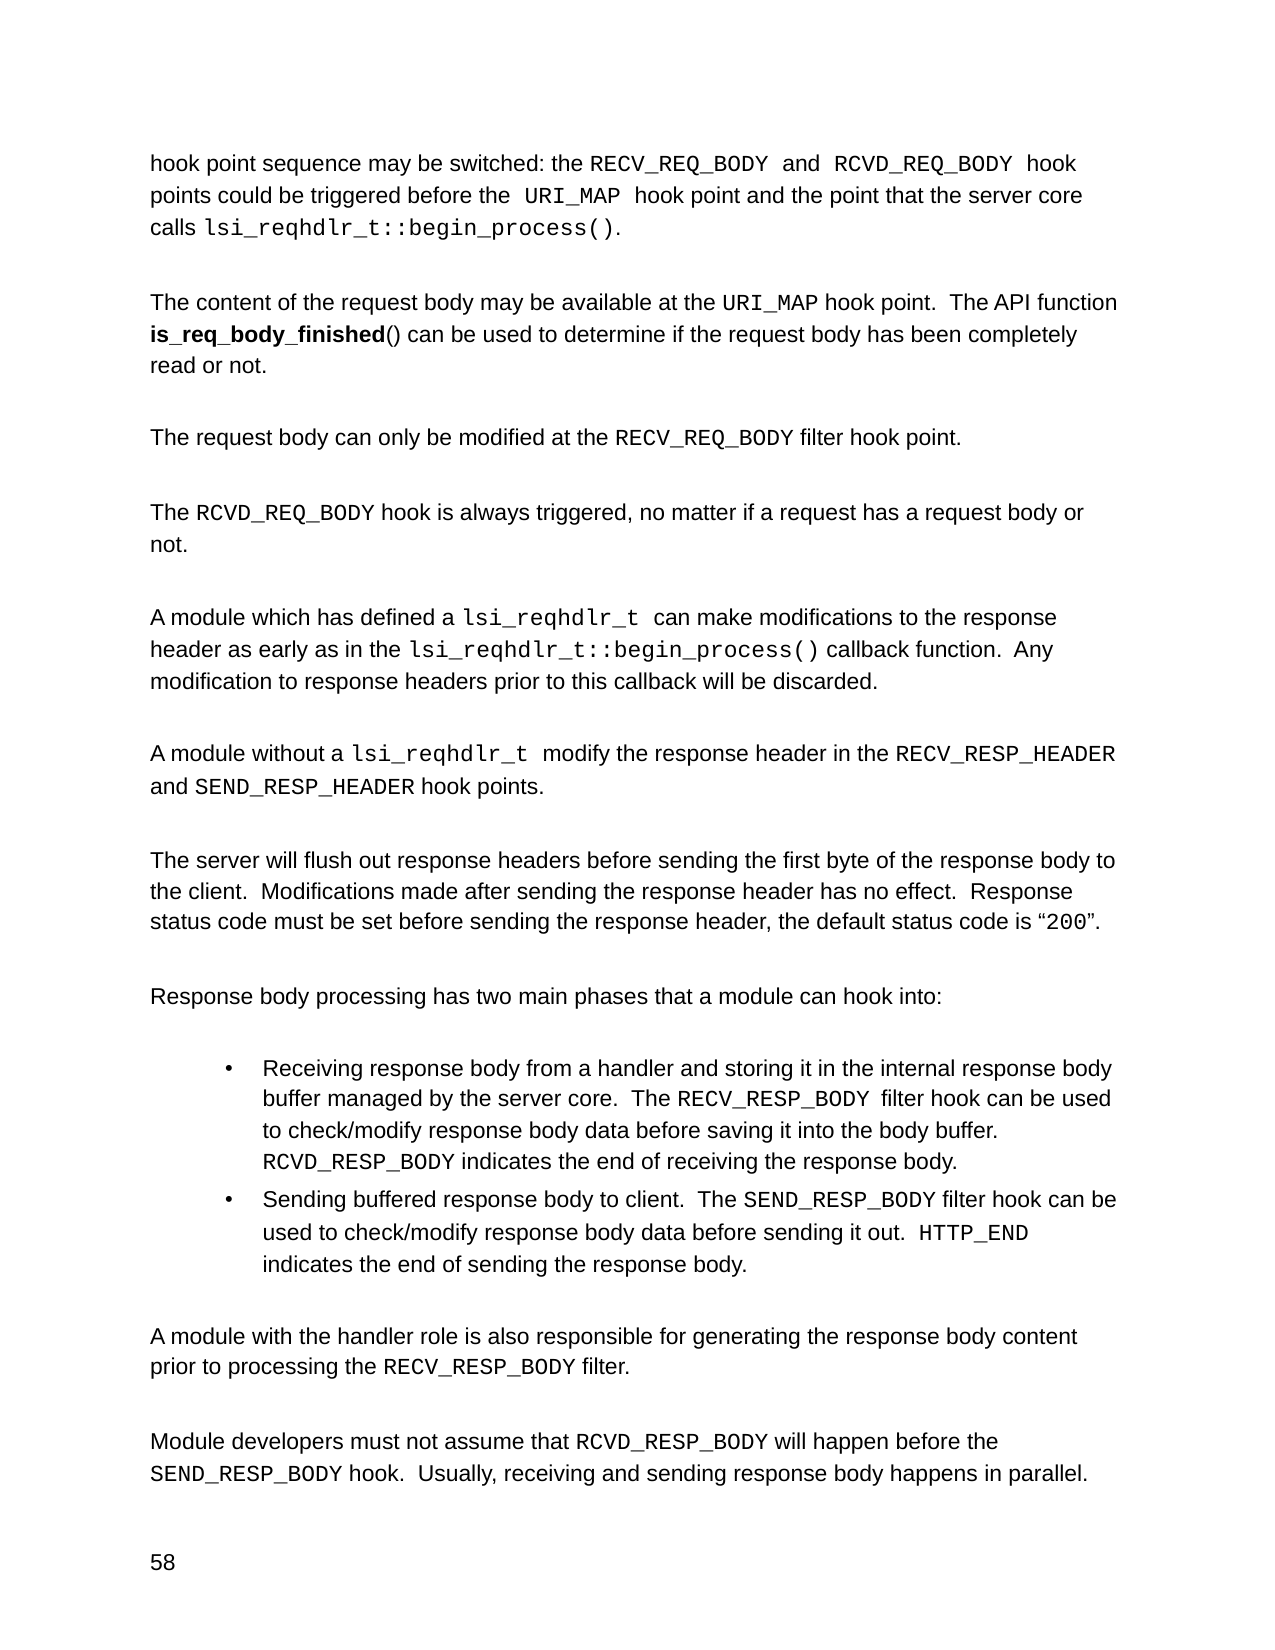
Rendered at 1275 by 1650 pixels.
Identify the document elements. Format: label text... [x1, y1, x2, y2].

list Sending buffered response body to client. The SEND_RESP_BODY filter hook can be used to check/modify response body data before sending it out. HTTP_END indicates the end of sending the response body. [225, 1186, 1125, 1277]
text The request body can only be modified at the RECV_REQ_BODY filter hook point. [150, 424, 1125, 452]
list Receiving response body from a handler and storing it in the internal response body buffer managed by the server core. The RECV_RESP_BODY filter hook can be used to check/modify response body data before saving it into the body buffer. RCVD_RESP_BODY indicates the end of receiving the response body. [225, 1055, 1125, 1176]
text The server will flush out response headers before sending the first byte of the response body to the client. Modifications made after sending the response header has no effect. Response status code must be set before sending the response header, the default status code is “200”. [150, 847, 1125, 936]
text A module with the handler role is also responsible for generating the response body content prior to processing the RECV_RESP_BODY filter. [150, 1323, 1125, 1382]
text The content of the request body may be available at the URI_MAP hook point. The API function is_req_body_finished() can be used to determine if the request body has been completely read or not. [150, 289, 1125, 378]
text The RCVD_REQ_BODY hook is always triggered, no matter if a request has a request body or not. [150, 499, 1125, 557]
text Module developers must not assume that RCVD_RESP_BODY will happen before the SEND_RESP_BODY hook. Usually, receiving and sending response body happens in parallel. [150, 1428, 1125, 1489]
text A module which has defined a lsi_reqhdlr_t can make modifications to the response header as early as in the lsi_reqhdlr_t::begin_process() callback function. Any modification to response headers prior to this callback will be discarded. [150, 603, 1125, 694]
text hook point sequence may be switched: the RECV_REQ_BODY and RCVD_REQ_BODY hook points could be triggered before the URI_MAP hook point and the point that the server core calls lsi_reqhdlr_t::begin_process(). [150, 150, 1125, 243]
text A module without a lsi_reqhdlr_t modify the response header in the RECV_RESP_HEADER and SEND_RESP_HEADER hook points. [150, 740, 1125, 801]
text Response body processing has two main phases that a module can hook into: [150, 983, 1125, 1009]
